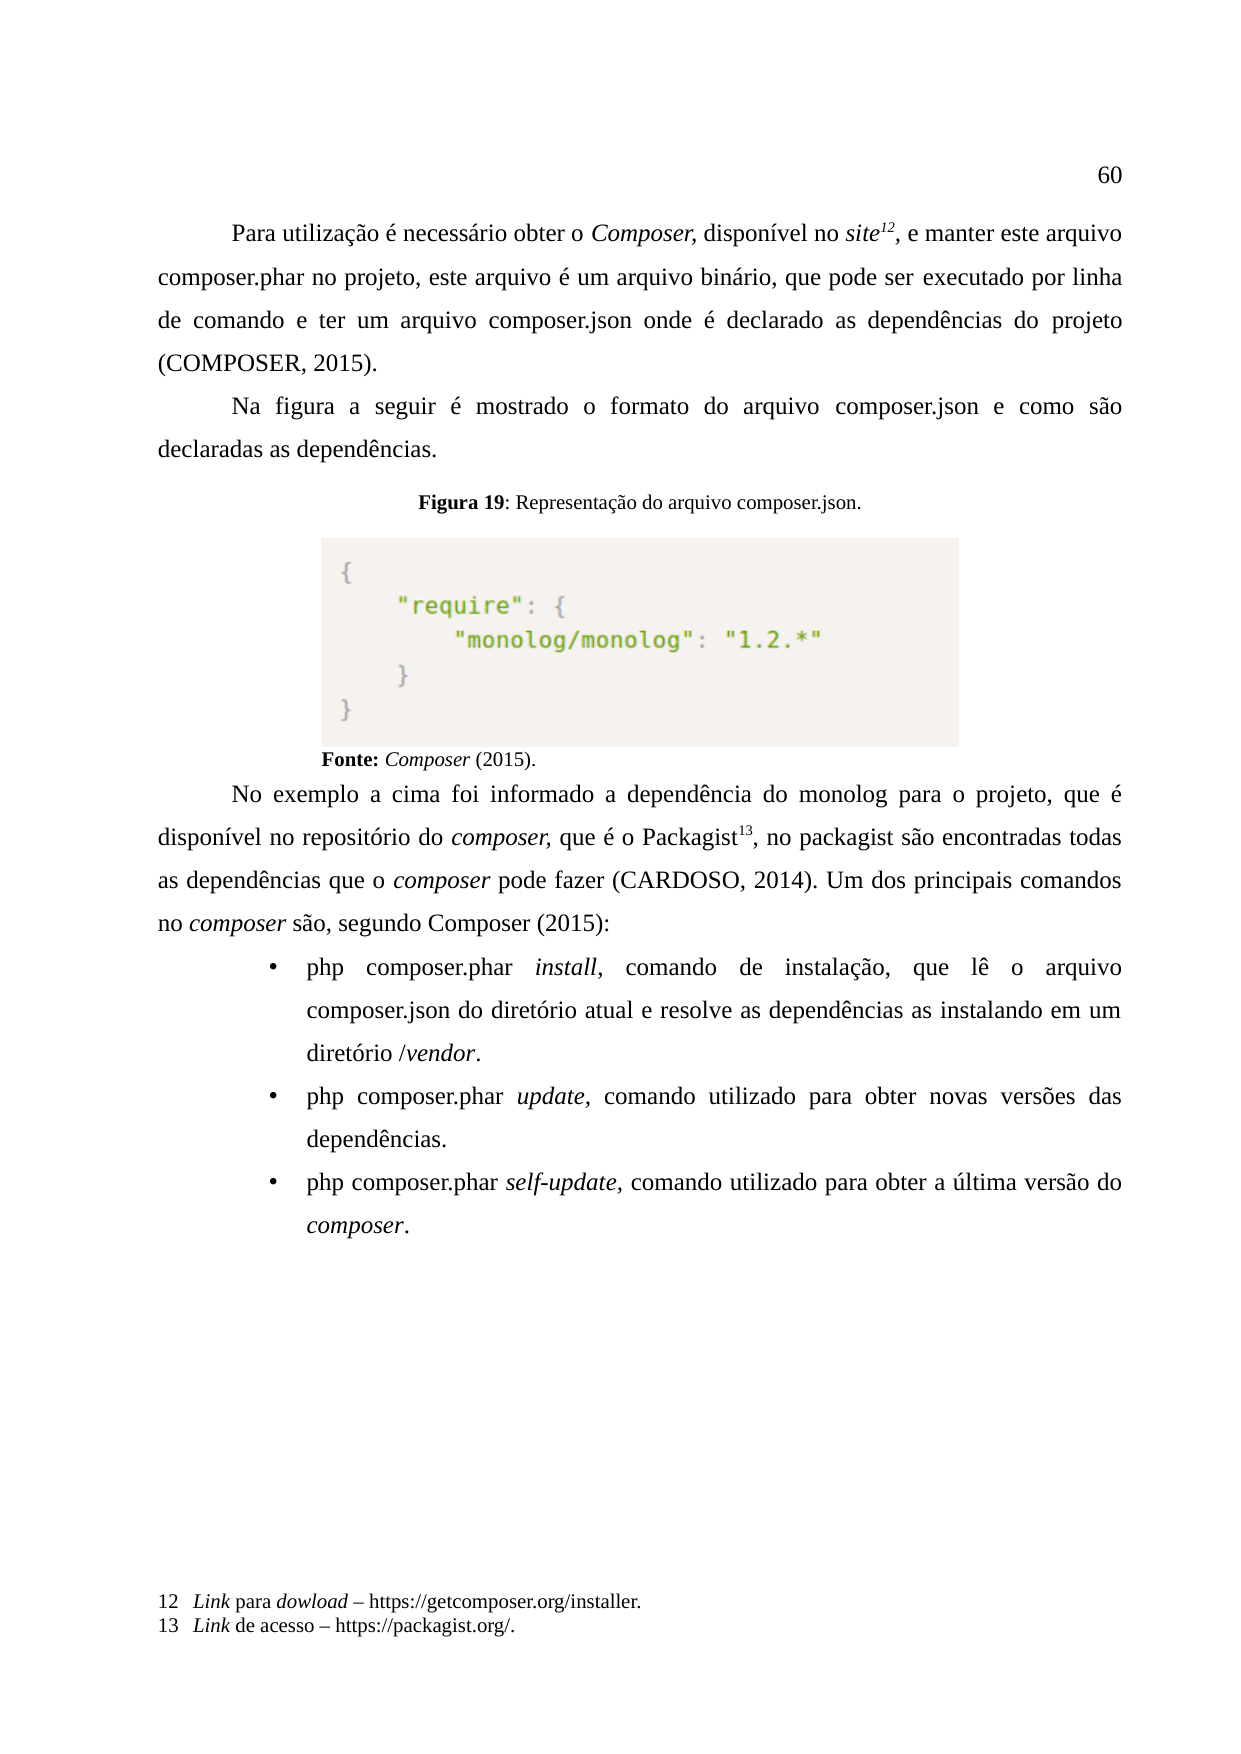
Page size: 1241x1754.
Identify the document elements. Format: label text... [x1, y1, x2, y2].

list php composer.phar update, comando utilizado para obter novas versões das dependências. [269, 1081, 1122, 1153]
text No exemplo a cima foi informado a dependência do monolog para o projeto, que é disponível no repositório do composer, que é o Packagist, no packagist são encontradas todas as dependências que o composer pode fazer (CARDOSO, 2014). Um dos principais comandos no composer são, segundo Composer (2015): [158, 779, 1122, 937]
text Na figura a seguir é mostrado o formato do arquivo composer.json e como são declaradas as dependências. [158, 391, 1122, 463]
text Fonte: Composer (2015). [321, 747, 959, 771]
picture [321, 538, 959, 747]
text Para utilização é necessário obter o Composer, disponível no site, e manter este arquivo composer.phar no projeto, este arquivo é um arquivo binário, que pode ser executado por linha de comando e ter um arquivo composer.json onde é declarado as dependências do projeto (COMPOSER, 2015). [158, 218, 1122, 377]
text Link para dowload – https://getcomposer.org/installer. [158, 1589, 1122, 1613]
text Link de acesso – https://packagist.org/. [158, 1613, 1122, 1637]
list php composer.phar self-update, comando utilizado para obter a última versão do composer. [269, 1167, 1122, 1239]
text Figura 19: Representação do arquivo composer.json. [321, 490, 959, 514]
list php composer.phar install, comando de instalação, que lê o arquivo composer.json do diretório atual e resolve as dependências as instalando em um diretório /vendor. [269, 952, 1122, 1067]
